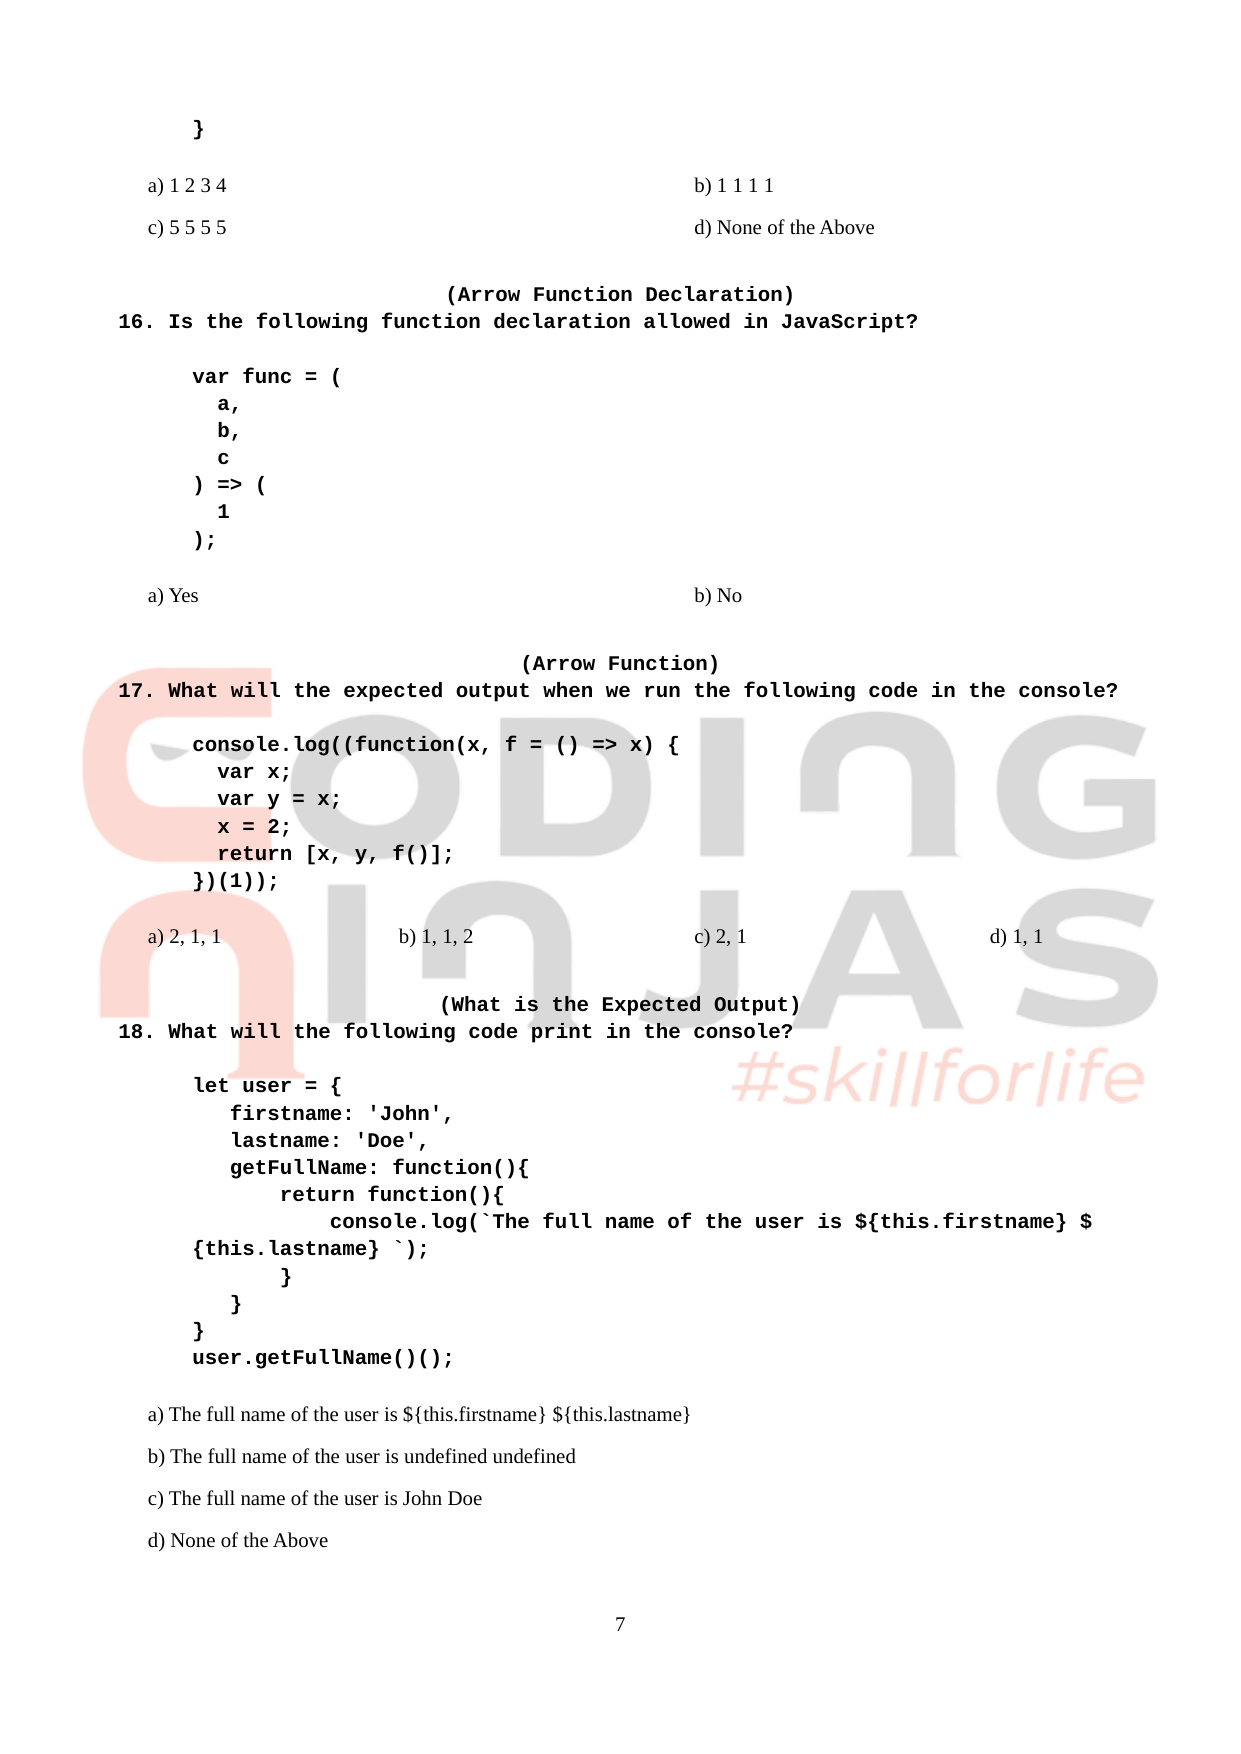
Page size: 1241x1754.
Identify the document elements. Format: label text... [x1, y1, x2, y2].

text } [192, 118, 1122, 142]
text c [192, 447, 1122, 471]
text (What is the Expected Output) [118, 994, 1122, 1017]
text user.getFullName()(); [192, 1347, 1122, 1371]
text a) The full name of the user is ${this.firstname} ${this.lastname} [148, 1402, 1122, 1426]
text lastname: 'Doe', [192, 1130, 1122, 1153]
text })(1)); [192, 870, 1122, 894]
text } [192, 1293, 1122, 1316]
text return function(){ [192, 1184, 1122, 1208]
text let user = { [192, 1075, 1122, 1099]
text ) => ( [192, 474, 1122, 498]
text getFullName: function(){ [192, 1157, 1122, 1181]
text 1 [192, 502, 1122, 525]
text c) The full name of the user is John Doe [148, 1486, 1122, 1510]
text } [192, 1320, 1122, 1344]
text (Arrow Function Declaration) [118, 284, 1122, 308]
text console.log((function(x, f = () => x) { [192, 734, 1122, 758]
text return [x, y, f()]; [192, 843, 1122, 866]
text firstname: 'John', [192, 1102, 1122, 1126]
text a, [192, 393, 1122, 416]
text x = 2; [192, 816, 1122, 839]
text b, [192, 420, 1122, 444]
text var func = ( [192, 366, 1122, 389]
text 17. What will the expected output when we run the following code in the console? [118, 680, 1122, 703]
text a) 2, 1, 1 b) 1, 1, 2 c) 2, 1 d) 1, 1 [148, 924, 1122, 948]
text var x; [192, 761, 1122, 785]
text d) None of the Above [148, 1528, 1122, 1552]
text console.log(`The full name of the user is ${this.firstname} ${this.lastname} `); [192, 1211, 1122, 1262]
text 18. What will the following code print in the console? [118, 1021, 1122, 1044]
text (Arrow Function) [118, 652, 1122, 676]
text a) Yes b) No [148, 583, 1122, 607]
text ); [192, 529, 1122, 552]
text 16. Is the following function declaration allowed in JavaScript? [118, 311, 1122, 335]
text a) 1 2 3 4 b) 1 1 1 1 [148, 172, 1122, 197]
text c) 5 5 5 5 d) None of the Above [148, 215, 1122, 239]
text } [192, 1266, 1122, 1289]
text var y = x; [192, 788, 1122, 812]
text b) The full name of the user is undefined undefined [148, 1444, 1122, 1468]
